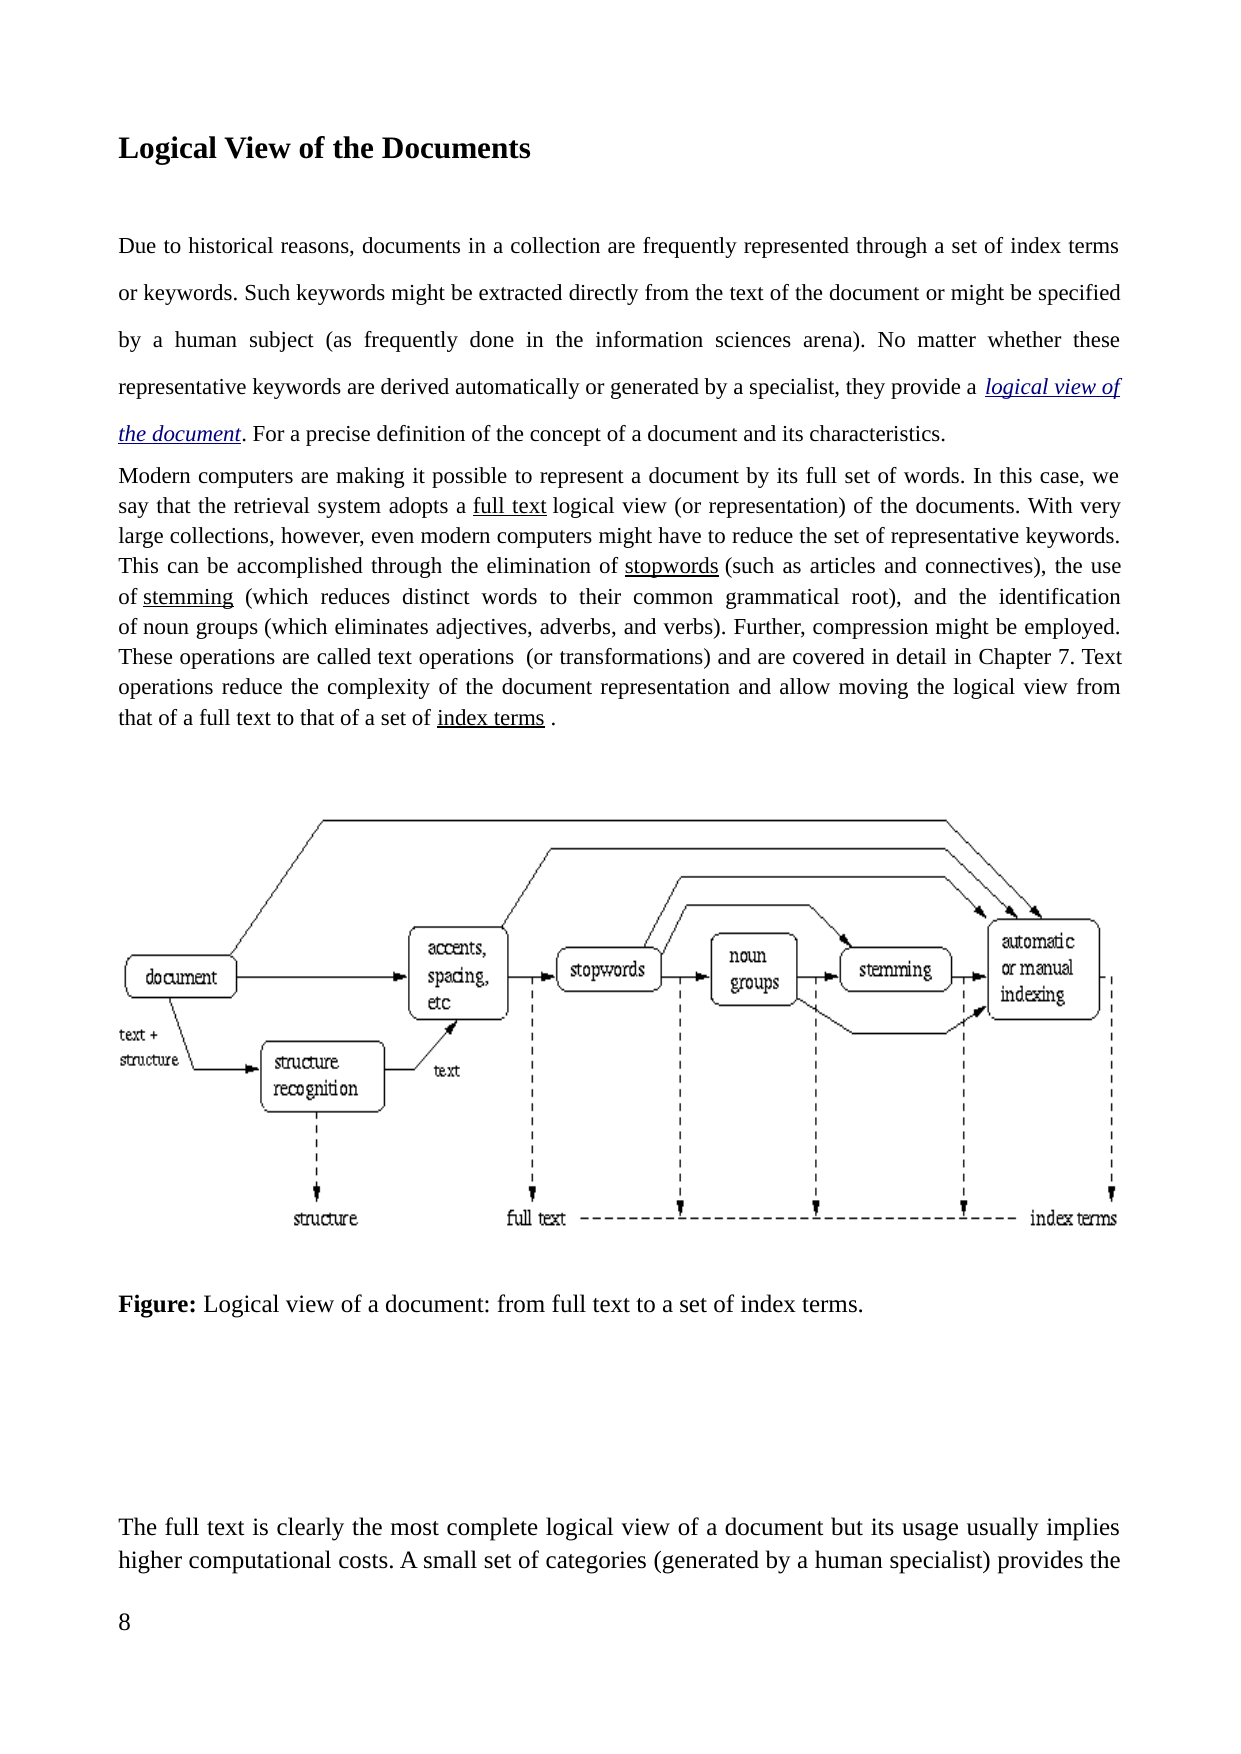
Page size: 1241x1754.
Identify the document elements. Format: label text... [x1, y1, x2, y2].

text Due to historical reasons, documents in a collection are frequently represented through a set of index terms or keywords. Such keywords might be extracted directly from the text of the document or might be specified by a human subject (as frequently done in the information sciences arena). No matter whether these representative keywords are derived automatically or generated by a specialist, they provide a logical view of the document. For a precise definition of the concept of a document and its characteristics. [118, 212, 1122, 446]
picture [118, 796, 1122, 1246]
text The full text is clearly the most complete logical view of a document but its usage usually implies higher computational costs. A small set of categories (generated by a human specialist) provides the [118, 1512, 1122, 1574]
text Modern computers are making it possible to represent a document by its full set of words. In this case, we say that the retrieval system adopts a full text logical view (or representation) of the documents. With very large collections, however, even modern computers might have to reduce the set of representative keywords. This can be accomplished through the elimination of stopwords (such as articles and connectives), the use of stemming (which reduces distinct words to their common grammatical root), and the identification of noun groups (which eliminates adjectives, adverbs, and verbs). Further, compression might be employed. These operations are called text operations (or transformations) and are covered in detail in Chapter 7. Text operations reduce the complexity of the document representation and allow moving the logical view from that of a full text to that of a set of index terms . [118, 462, 1122, 730]
subtitle Logical View of the Documents [118, 118, 1122, 165]
text Figure: Logical view of a document: from full text to a set of index terms. [118, 1289, 1122, 1317]
